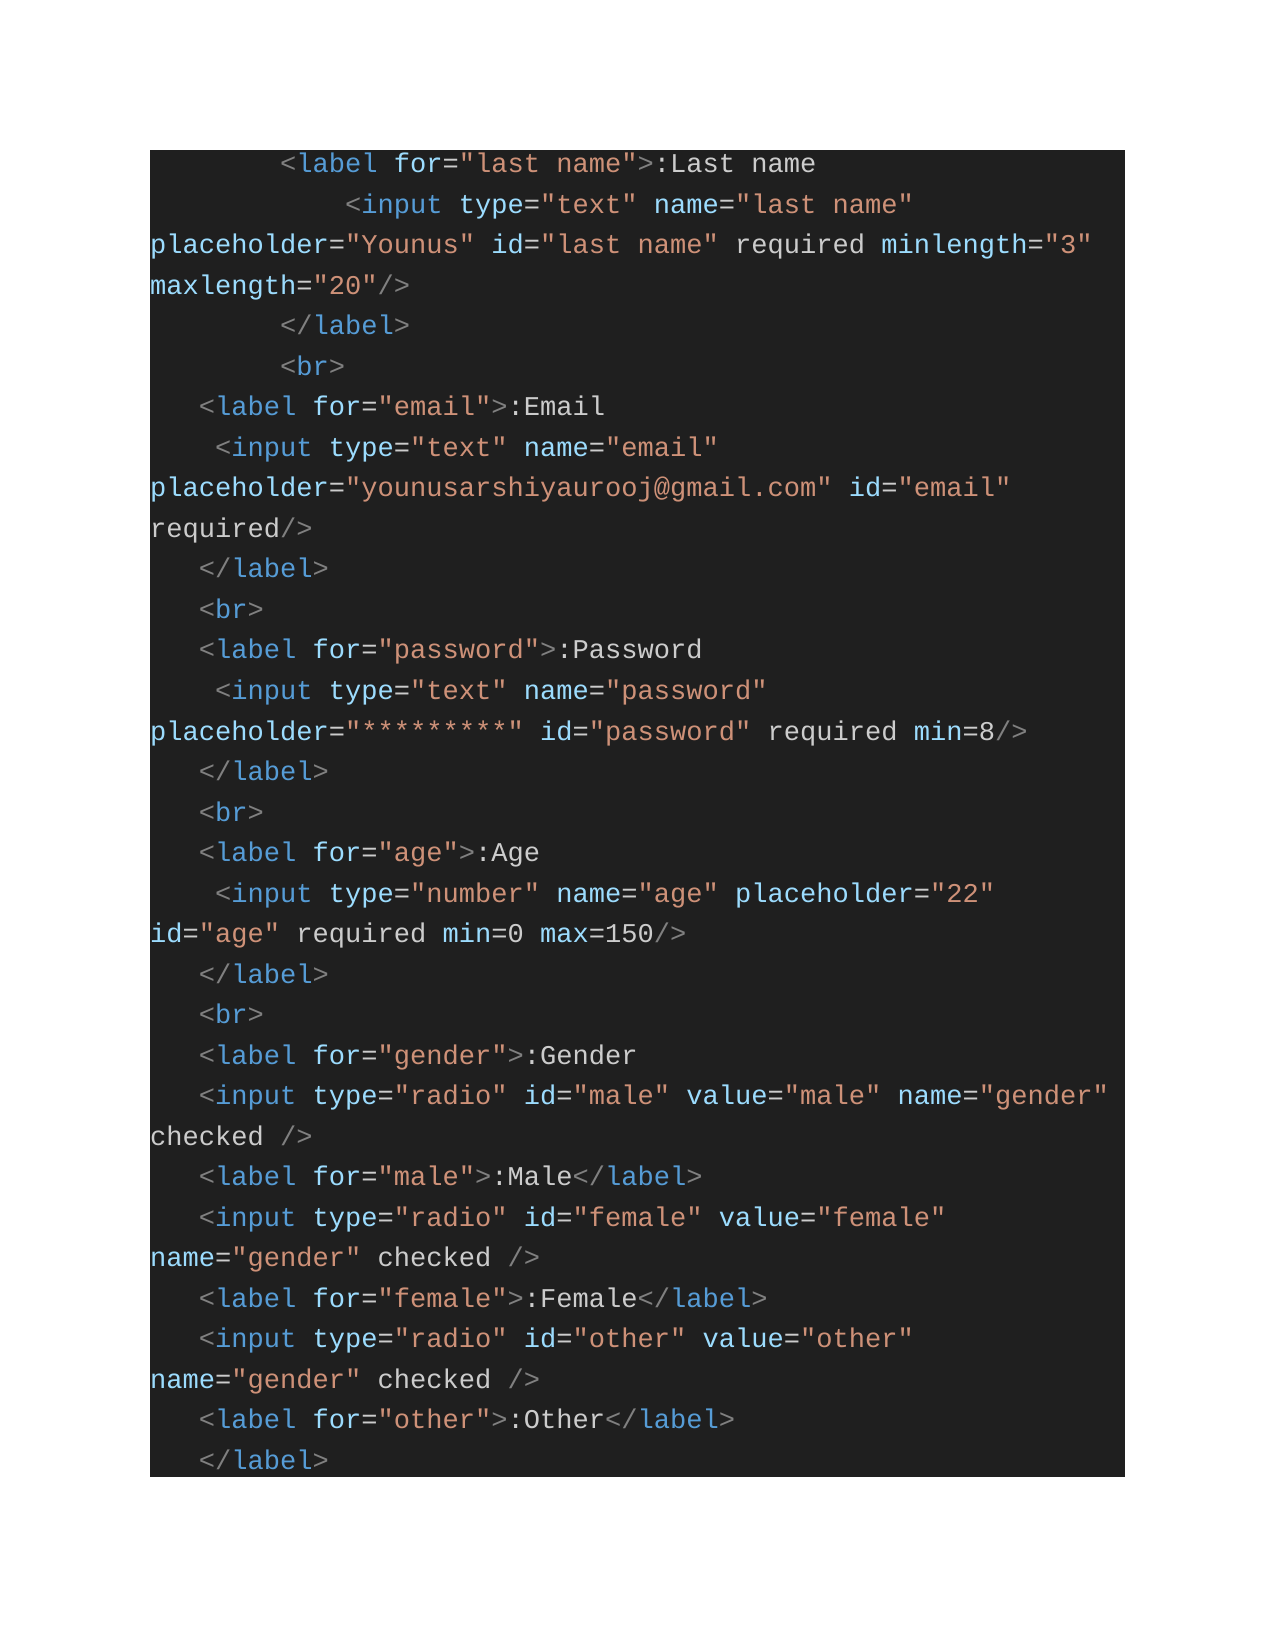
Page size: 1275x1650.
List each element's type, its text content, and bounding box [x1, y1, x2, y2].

text <input type="radio" id="other" value="other" name="gender" checked /> [150, 1325, 1125, 1396]
text <input type="radio" id="male" value="male" name="gender" checked /> [150, 1082, 1125, 1153]
text </label> [150, 960, 1125, 991]
text <label for="age">:Age [150, 839, 1125, 869]
text <input type="text" name="password" placeholder="*********" id="password" required min=8/> [150, 677, 1125, 748]
text <label for="last name">:Last name [150, 150, 1125, 181]
text <label for="email">:Email [150, 393, 1125, 424]
text <br> [150, 798, 1125, 829]
text <label for="password">:Password [150, 636, 1125, 667]
text <input type="text" name="email" placeholder="younusarshiyaurooj@gmail.com" id="email" required/> [150, 434, 1125, 545]
text <label for="gender">:Gender [150, 1041, 1125, 1072]
text <label for="female">:Female</label> [150, 1284, 1125, 1315]
text </label> [150, 758, 1125, 788]
text <input type="radio" id="female" value="female" name="gender" checked /> [150, 1203, 1125, 1275]
text <br> [150, 1001, 1125, 1032]
text </label> [150, 1447, 1125, 1477]
text <input type="text" name="last name" placeholder="Younus" id="last name" required minlength="3" maxlength="20"/> [150, 191, 1125, 302]
text <label for="male">:Male</label> [150, 1163, 1125, 1194]
text <br> [150, 596, 1125, 626]
text <input type="number" name="age" placeholder="22" id="age" required min=0 max=150/> [150, 879, 1125, 951]
text <label for="other">:Other</label> [150, 1406, 1125, 1437]
text <br> [150, 353, 1125, 383]
text </label> [150, 312, 1125, 343]
text </label> [150, 555, 1125, 586]
